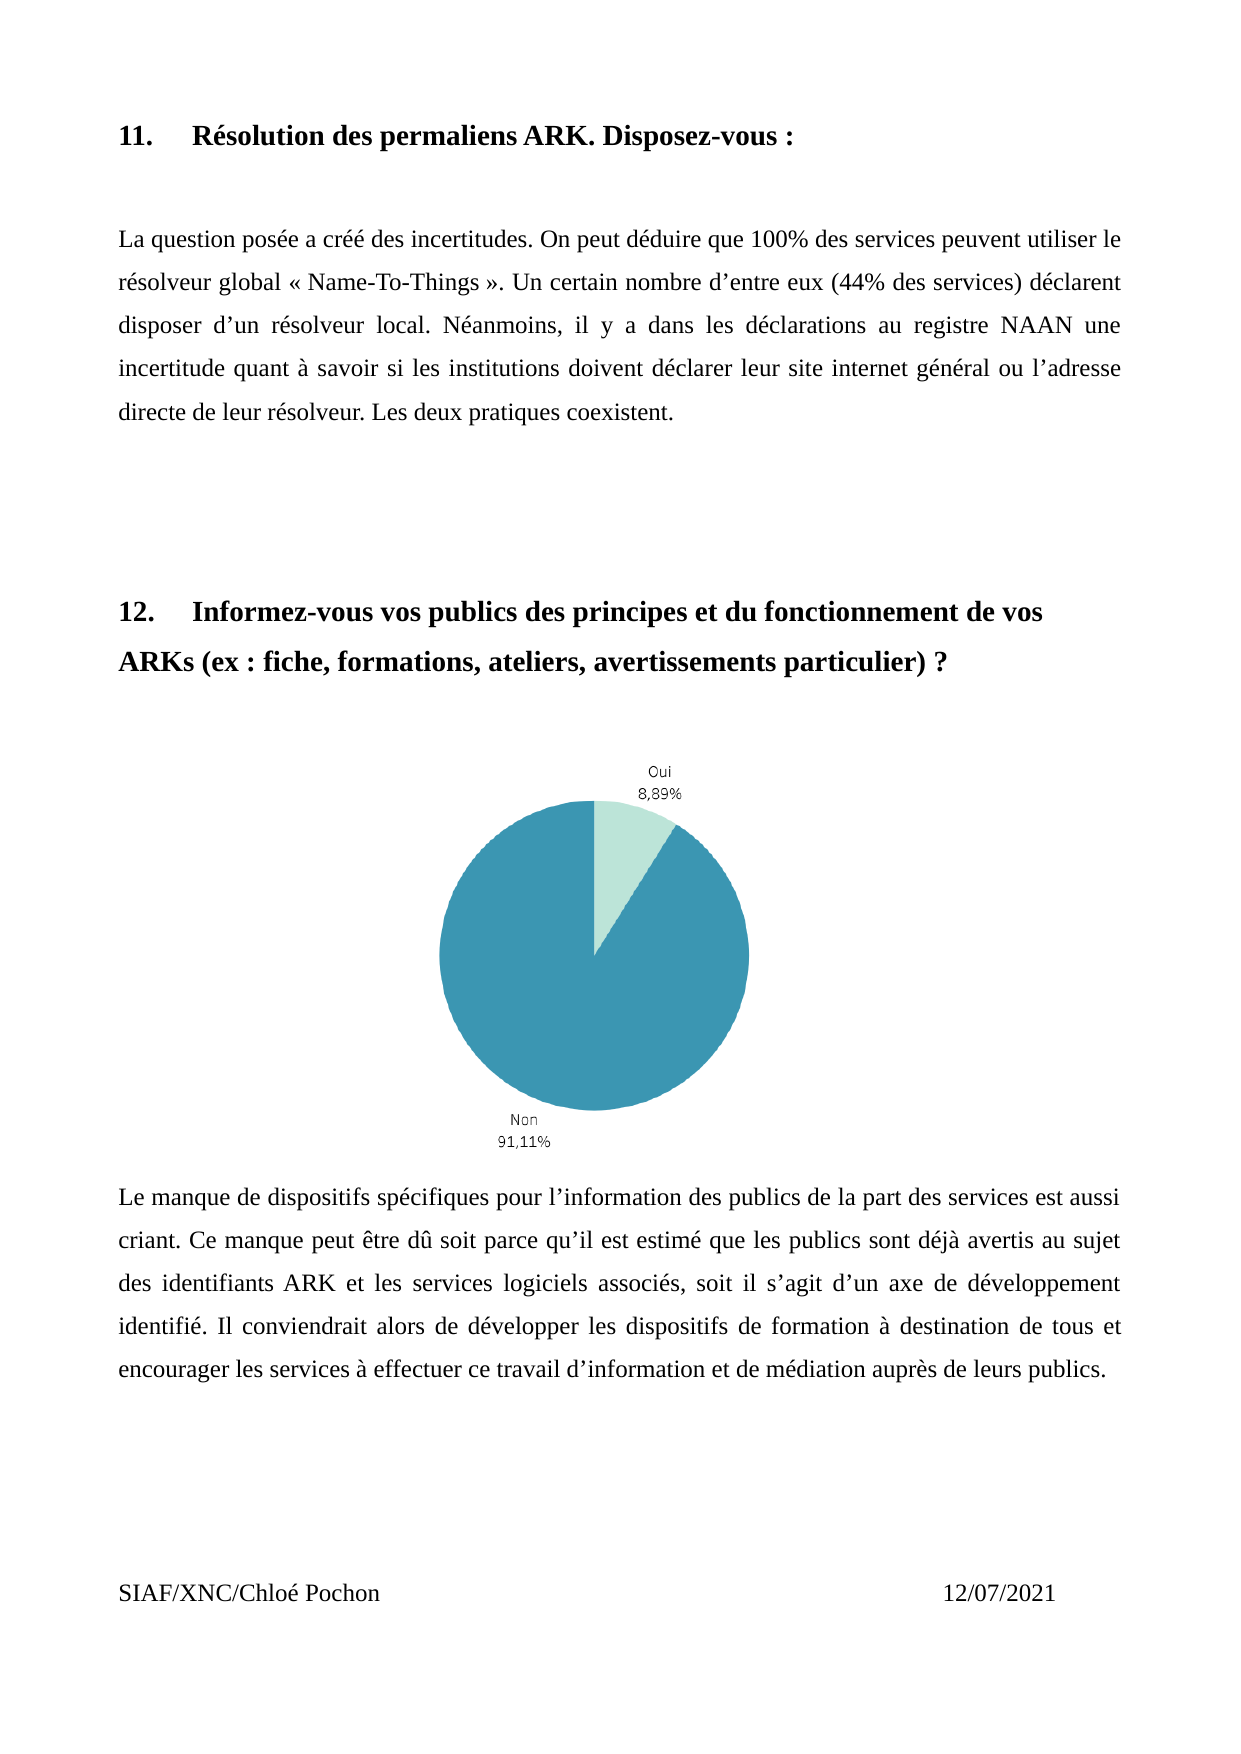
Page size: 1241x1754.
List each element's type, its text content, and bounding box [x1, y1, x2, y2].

picture [397, 722, 780, 1154]
text La question posée a créé des incertitudes. On peut déduire que 100% des services peuvent utiliser le résolveur global « Name-To-Things ». Un certain nombre d’entre eux (44% des services) déclarent disposer d’un résolveur local. Néanmoins, il y a dans les déclarations au registre NAAN une incertitude quant à savoir si les institutions doivent déclarer leur site internet général ou l’adresse directe de leur résolveur. Les deux pratiques coexistent. [118, 224, 1122, 425]
subtitle 12. Informez-vous vos publics des principes et du fonctionnement de vos ARKs (ex : fiche, formations, ateliers, avertissements particulier) ? [118, 594, 1122, 678]
text Le manque de dispositifs spécifiques pour l’information des publics de la part des services est aussi criant. Ce manque peut être dû soit parce qu’il est estimé que les publics sont déjà avertis au sujet des identifiants ARK et les services logiciels associés, soit il s’agit d’un axe de développement identifié. Il conviendrait alors de développer les dispositifs de formation à destination de tous et encourager les services à effectuer ce travail d’information et de médiation auprès de leurs publics. [118, 1182, 1122, 1383]
subtitle 11. Résolution des permaliens ARK. Disposez-vous : [118, 118, 1122, 152]
